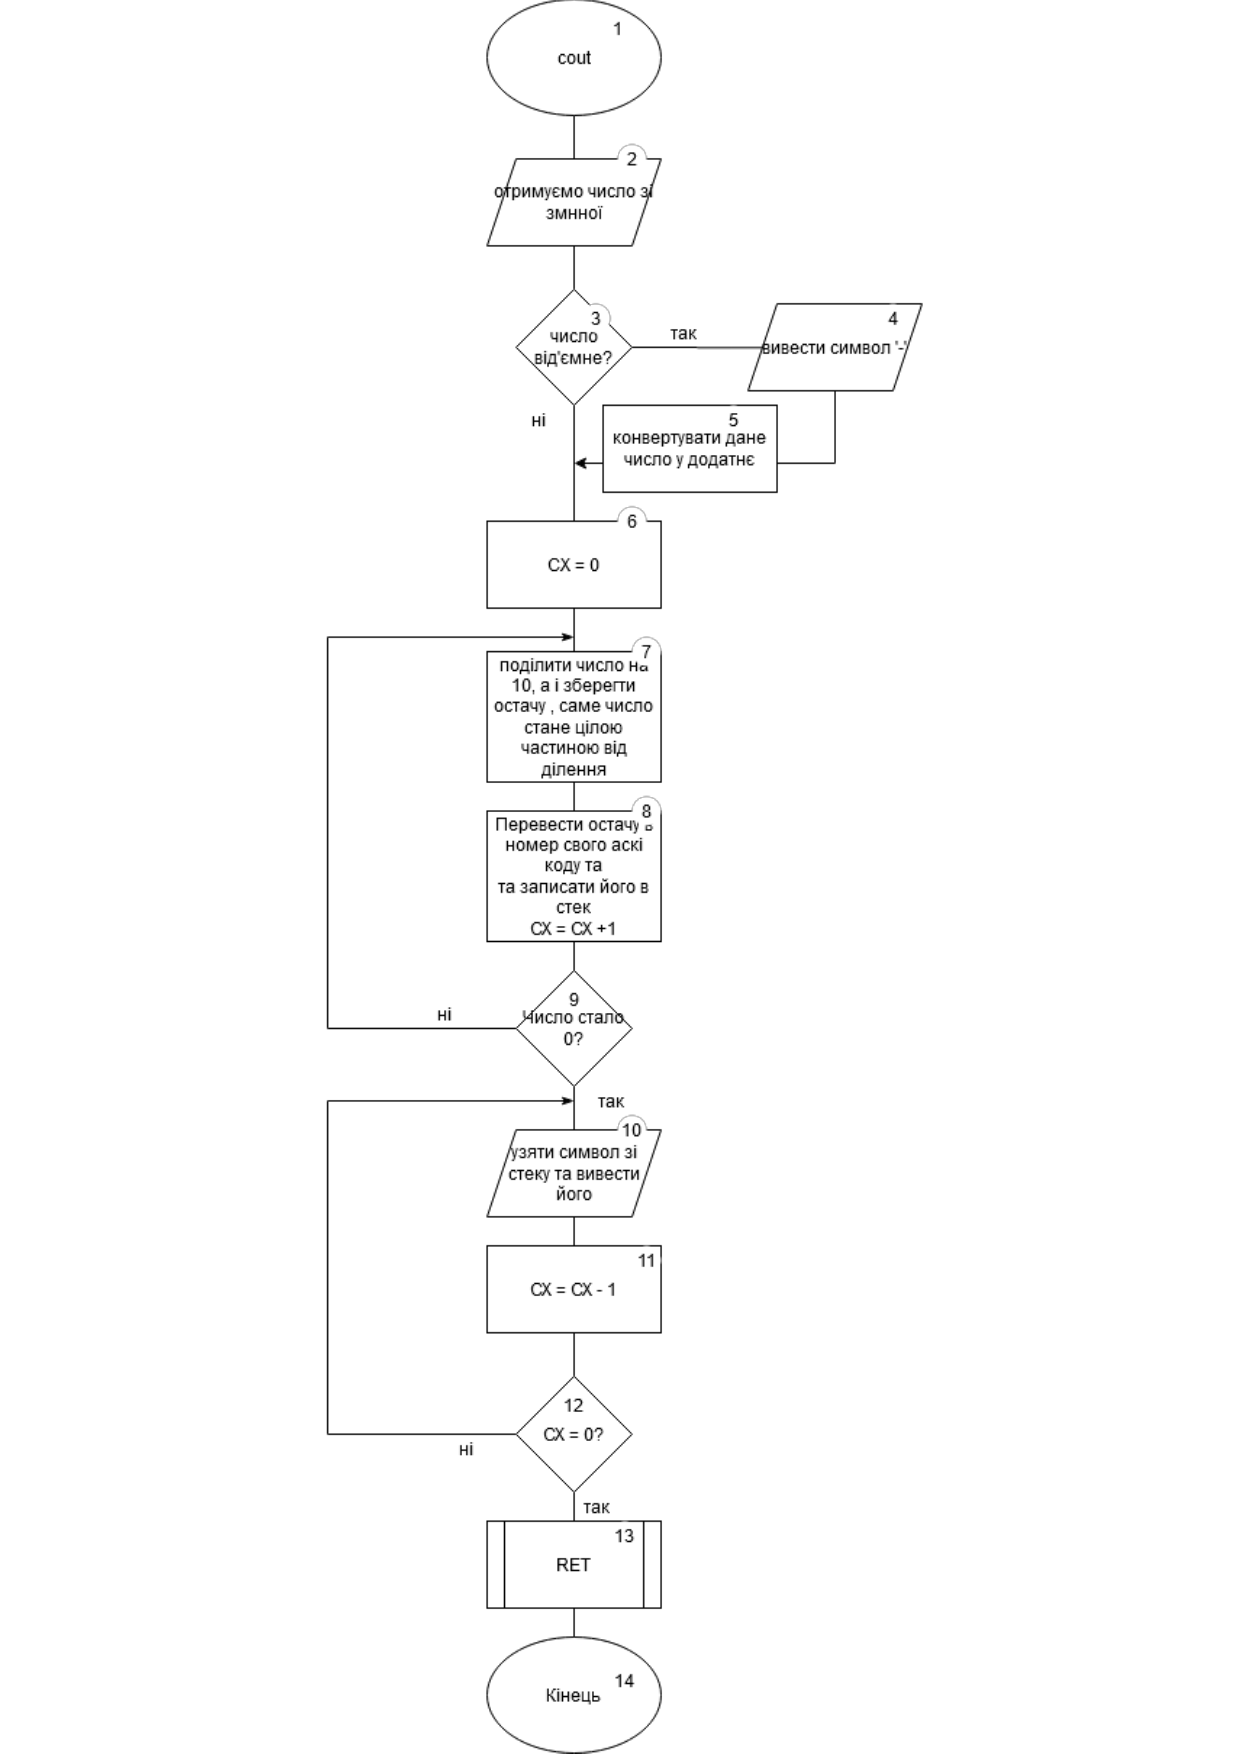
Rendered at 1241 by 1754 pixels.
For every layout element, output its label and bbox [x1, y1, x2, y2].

picture [317, 0, 923, 1754]
